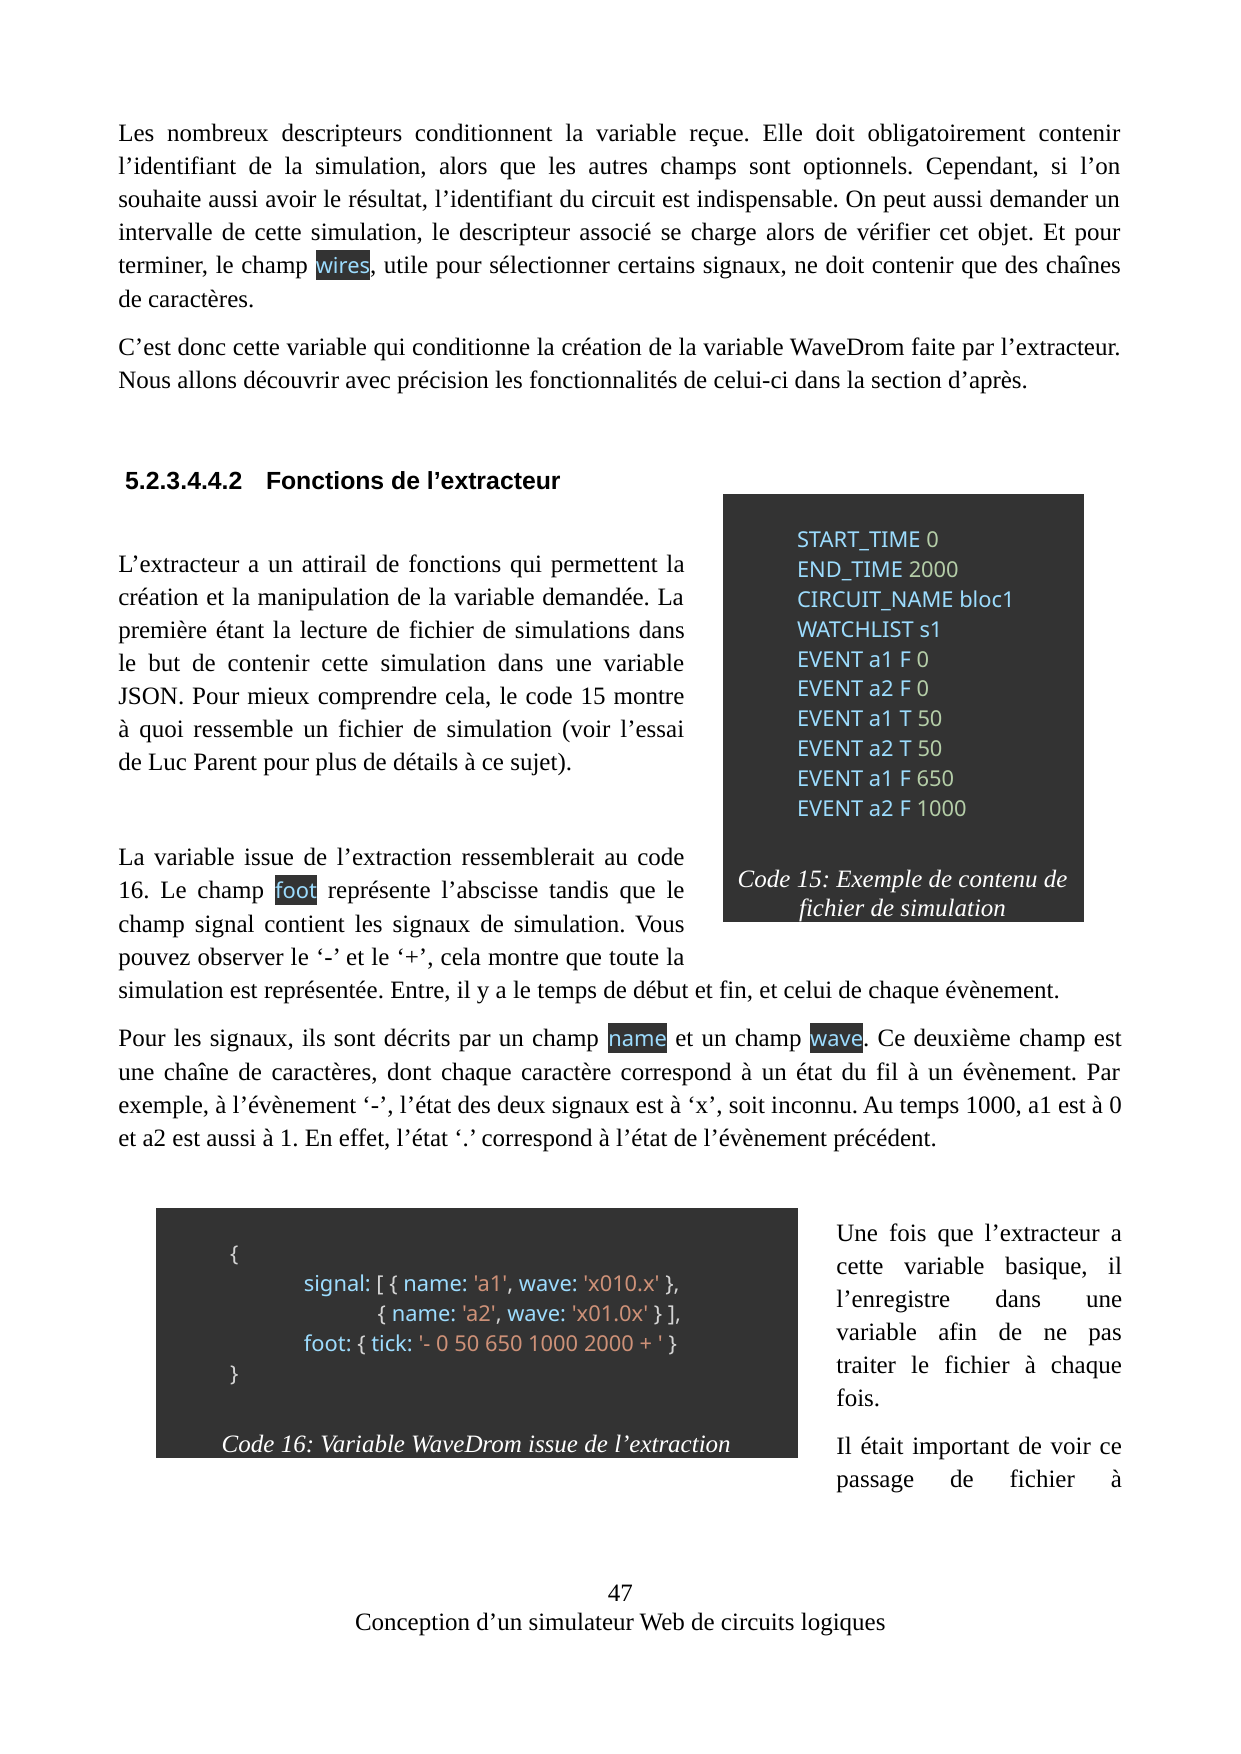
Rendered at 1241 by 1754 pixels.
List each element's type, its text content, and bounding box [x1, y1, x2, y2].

text { [156, 1238, 798, 1268]
text Pour les signaux, ils sont décrits par un champ name et un champ wave. Ce deuxième champ est une chaîne de caractères, dont chaque caractère correspond à un état du fil à un évènement. Par exemple, à l’évènement ‘-’, l’état des deux signaux est à ‘x’, soit inconnu. Au temps 1000, a1 est à 0 et a2 est aussi à 1. En effet, l’état ‘.’ correspond à l’état de l’évènement précédent. [118, 1023, 1122, 1152]
text EVENT a1 T 50 [723, 703, 1084, 733]
text signal: [ { name: 'a1', wave: 'x010.x' }, [156, 1268, 798, 1298]
text [1084, 549, 1122, 776]
text [118, 1218, 156, 1412]
text EVENT a1 F 650 [723, 763, 1084, 792]
text L’extracteur a un attirail de fonctions qui permettent la création et la manipulation de la variable demandée. La première étant la lecture de fichier de simulations dans le but de contenir cette simulation dans une variable JSON. Pour mieux comprendre cela, le code 15 montre à quoi ressemble un fichier de simulation (voir l’essai de Luc Parent pour plus de détails à ce sujet). [118, 549, 723, 776]
text EVENT a1 F 0 [723, 643, 1084, 673]
text } [156, 1357, 798, 1387]
text EVENT a2 F 1000 [723, 792, 1084, 822]
subtitle Fonctions de l’extracteur [118, 466, 1122, 495]
text START_TIME 0 [723, 524, 1084, 554]
text Code 15: Exemple de contenu de fichier de simulation [723, 864, 1084, 922]
text Code 16: Variable WaveDrom issue de l’extraction [156, 1429, 798, 1458]
text CIRCUIT_NAME bloc1 [723, 584, 1084, 614]
text END_TIME 2000 [723, 554, 1084, 584]
text La variable issue de l’extraction ressemblerait au code 16. Le champ foot représente l’abscisse tandis que le champ signal contient les signaux de simulation. Vous pouvez observer le ‘-’ et le ‘+’, cela montre que toute la simulation est représentée. Entre, il y a le temps de début et fin, et celui de chaque évènement. [118, 842, 1122, 1004]
text { name: 'a2', wave: 'x01.0x' } ], [156, 1298, 798, 1328]
text EVENT a2 T 50 [723, 733, 1084, 763]
text foot: { tick: '- 0 50 650 1000 2000 + ' } [156, 1328, 798, 1357]
text Une fois que l’extracteur a cette variable basique, il l’enregistre dans une variable afin de ne pas traiter le fichier à chaque fois. [798, 1218, 1122, 1412]
text EVENT a2 F 0 [723, 673, 1084, 703]
text Les nombreux descripteurs conditionnent la variable reçue. Elle doit obligatoirement contenir l’identifiant de la simulation, alors que les autres champs sont optionnels. Cependant, si l’on souhaite aussi avoir le résultat, l’identifiant du circuit est indispensable. On peut aussi demander un intervalle de cette simulation, le descripteur associé se charge alors de vérifier cet objet. Et pour terminer, le champ wires, utile pour sélectionner certains signaux, ne doit contenir que des chaînes de caractères. [118, 118, 1122, 313]
text Il était important de voir ce passage de fichier à [118, 1431, 1122, 1493]
text WATCHLIST s1 [723, 614, 1084, 643]
text C’est donc cette variable qui conditionne la création de la variable WaveDrom faite par l’extracteur. Nous allons découvrir avec précision les fonctionnalités de celui-ci dans la section d’après. [118, 332, 1122, 394]
